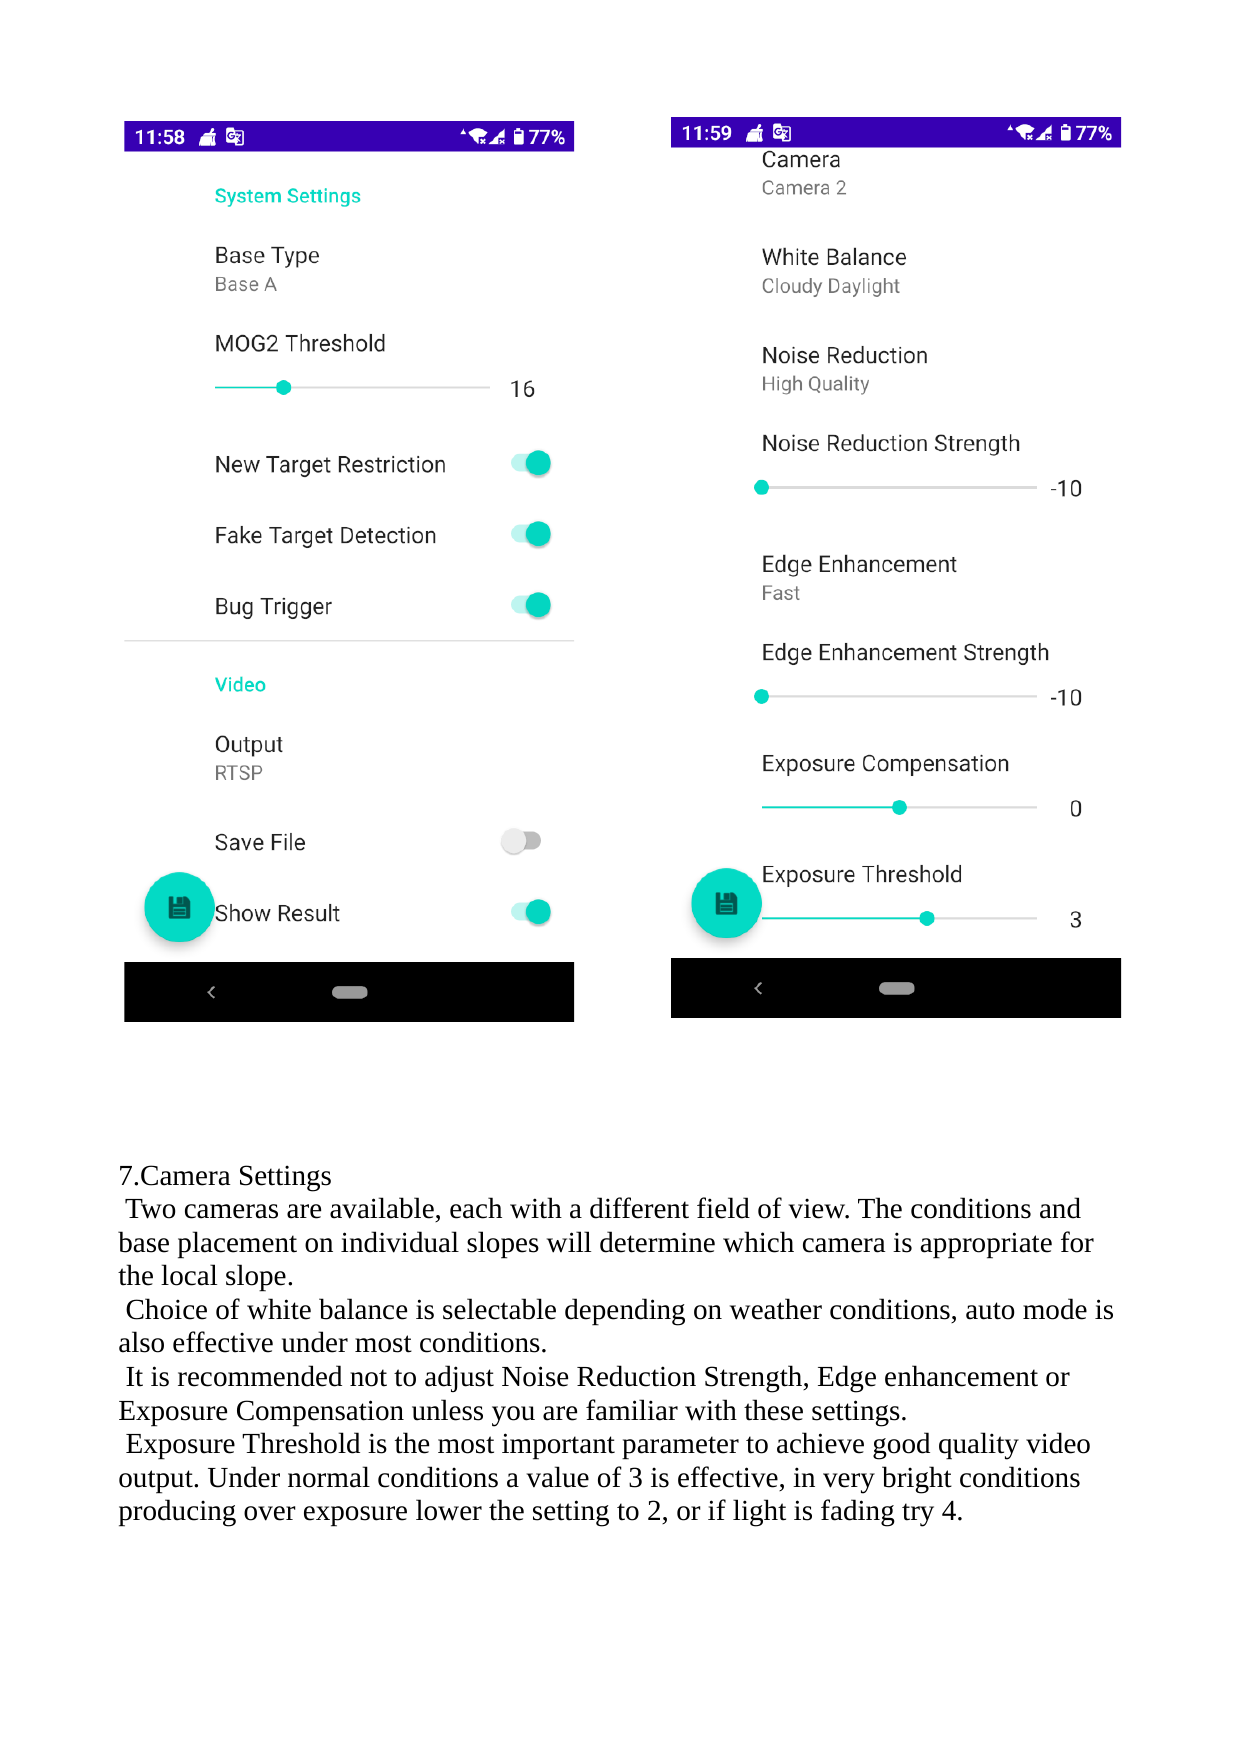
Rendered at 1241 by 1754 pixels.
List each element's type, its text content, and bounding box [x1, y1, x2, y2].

text Two cameras are available, each with a different field of view. The conditions and base placement on individual slopes will determine which camera is appropriate for the local slope. [118, 1191, 1122, 1292]
picture [671, 117, 1122, 1018]
picture [124, 121, 575, 1022]
text It is recommended not to adjust Noise Reduction Strength, Edge enhancement or Exposure Compensation unless you are familiar with these settings. [118, 1359, 1122, 1426]
text 7.Camera Settings [118, 1158, 1122, 1191]
text Exposure Threshold is the most important parameter to achieve good quality video output. Under normal conditions a value of 3 is effective, in very bright conditions producing over exposure lower the setting to 2, or if light is fading try 4. [118, 1426, 1122, 1527]
text Choice of white balance is selectable depending on weather conditions, auto mode is also effective under most conditions. [118, 1292, 1122, 1359]
